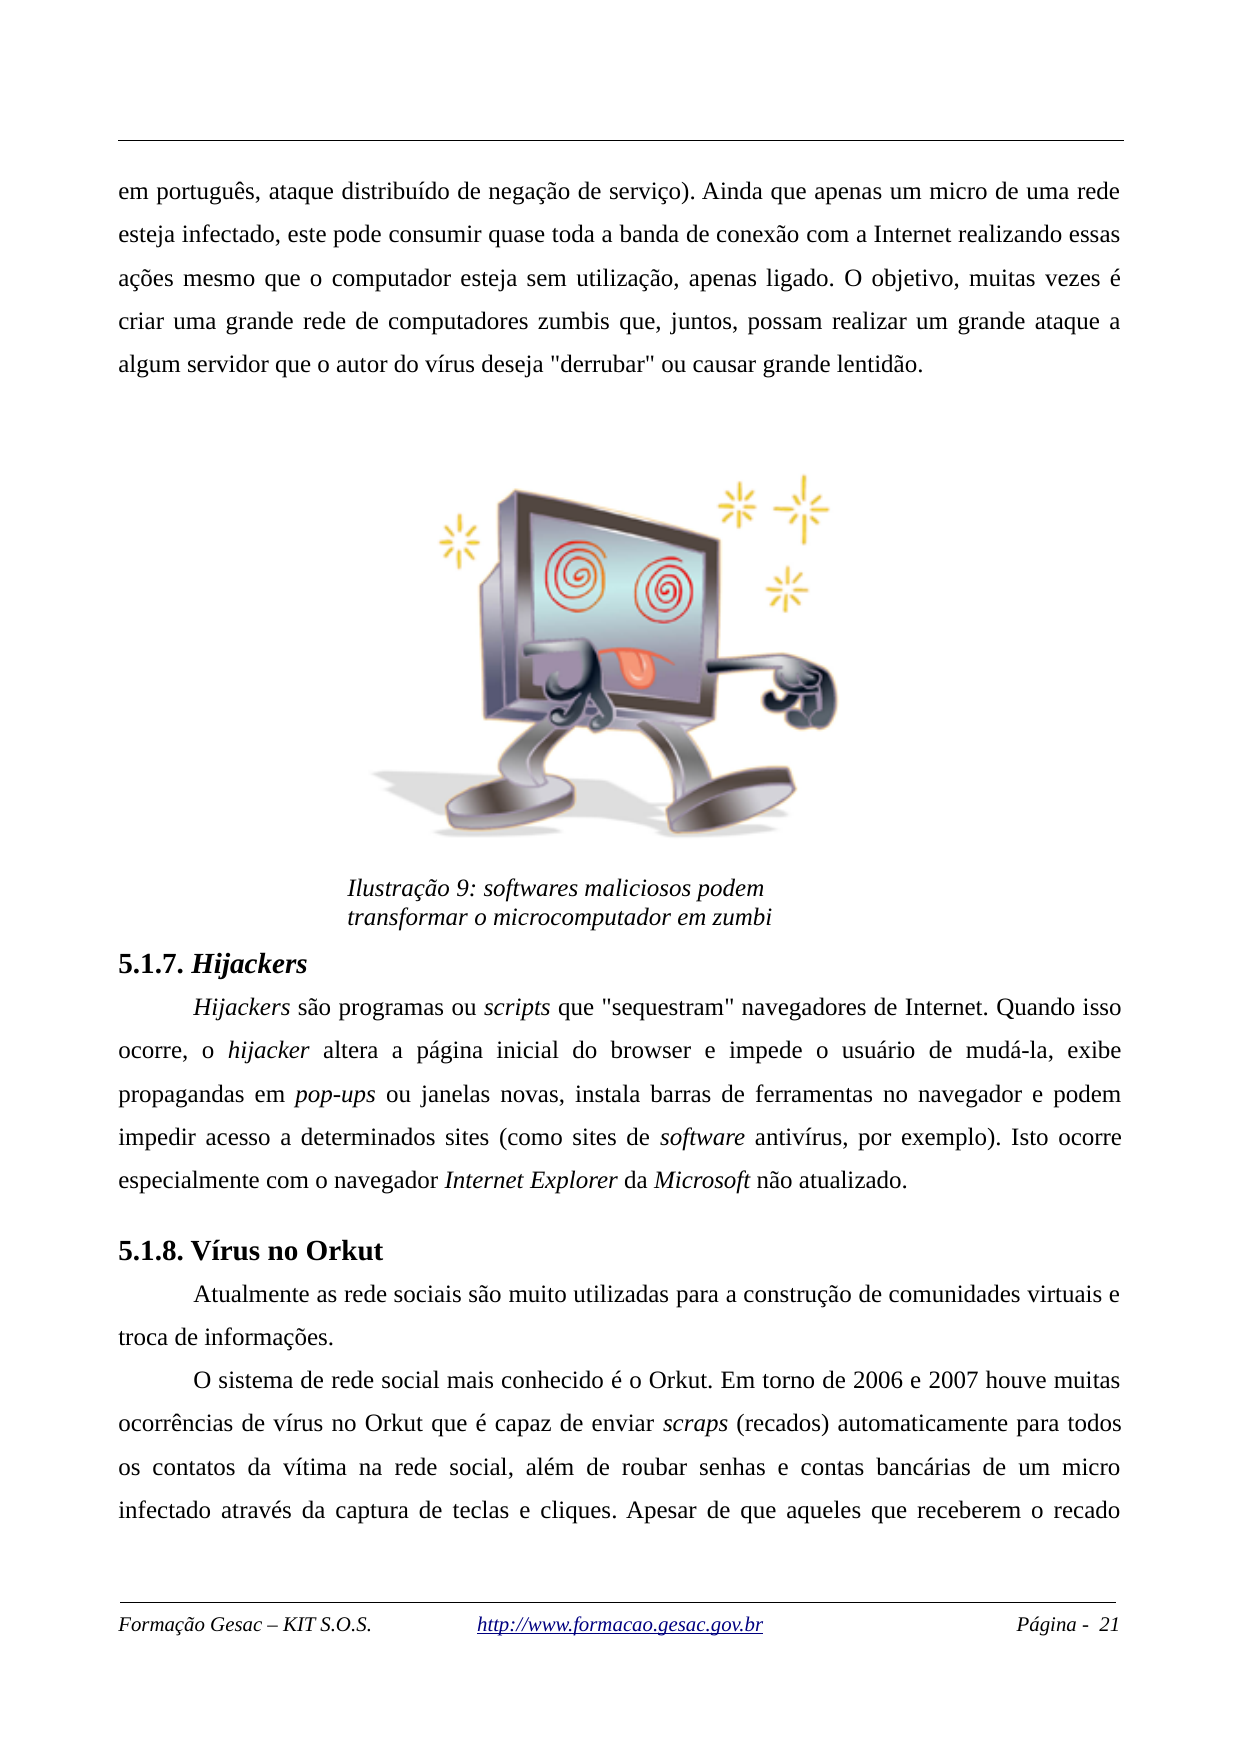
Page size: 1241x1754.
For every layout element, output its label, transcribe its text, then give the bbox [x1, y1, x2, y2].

text Atualmente as rede sociais são muito utilizadas para a construção de comunidades virtuais e troca de informações. [118, 1279, 1122, 1351]
text em português, ataque distribuído de negação de serviço). Ainda que apenas um micro de uma rede esteja infectado, este pode consumir quase toda a banda de conexão com a Internet realizando essas ações mesmo que o computador esteja sem utilização, apenas ligado. O objetivo, muitas vezes é criar uma grande rede de computadores zumbis que, juntos, possam realizar um grande ataque a algum servidor que o autor do vírus deseja "derrubar" ou causar grande lentidão. [118, 176, 1122, 378]
subtitle 5.1.8. Vírus no Orkut [118, 1233, 1122, 1267]
text Hijackers são programas ou scripts que "sequestram" navegadores de Internet. Quando isso ocorre, o hijacker altera a página inicial do browser e impede o usuário de mudá-la, exibe propagandas em pop-ups ou janelas novas, instala barras de ferramentas no navegador e podem impedir acesso a determinados sites (como sites de software antivírus, por exemplo). Isto ocorre especialmente com o navegador Internet Explorer da Microsoft não atualizado. [118, 992, 1122, 1194]
text O sistema de rede social mais conhecido é o Orkut. Em torno de 2006 e 2007 houve muitas ocorrências de vírus no Orkut que é capaz de enviar scraps (recados) automaticamente para todos os contatos da vítima na rede social, além de roubar senhas e contas bancárias de um micro infectado através da captura de teclas e cliques. Apesar de que aqueles que receberem o recado [118, 1365, 1122, 1523]
subtitle [347, 435, 893, 447]
text Ilustração 9: softwares maliciosos podem transformar o microcomputador em zumbi [347, 874, 893, 931]
subtitle 5.1.7. Hijackers [118, 460, 1122, 980]
picture [347, 447, 894, 874]
